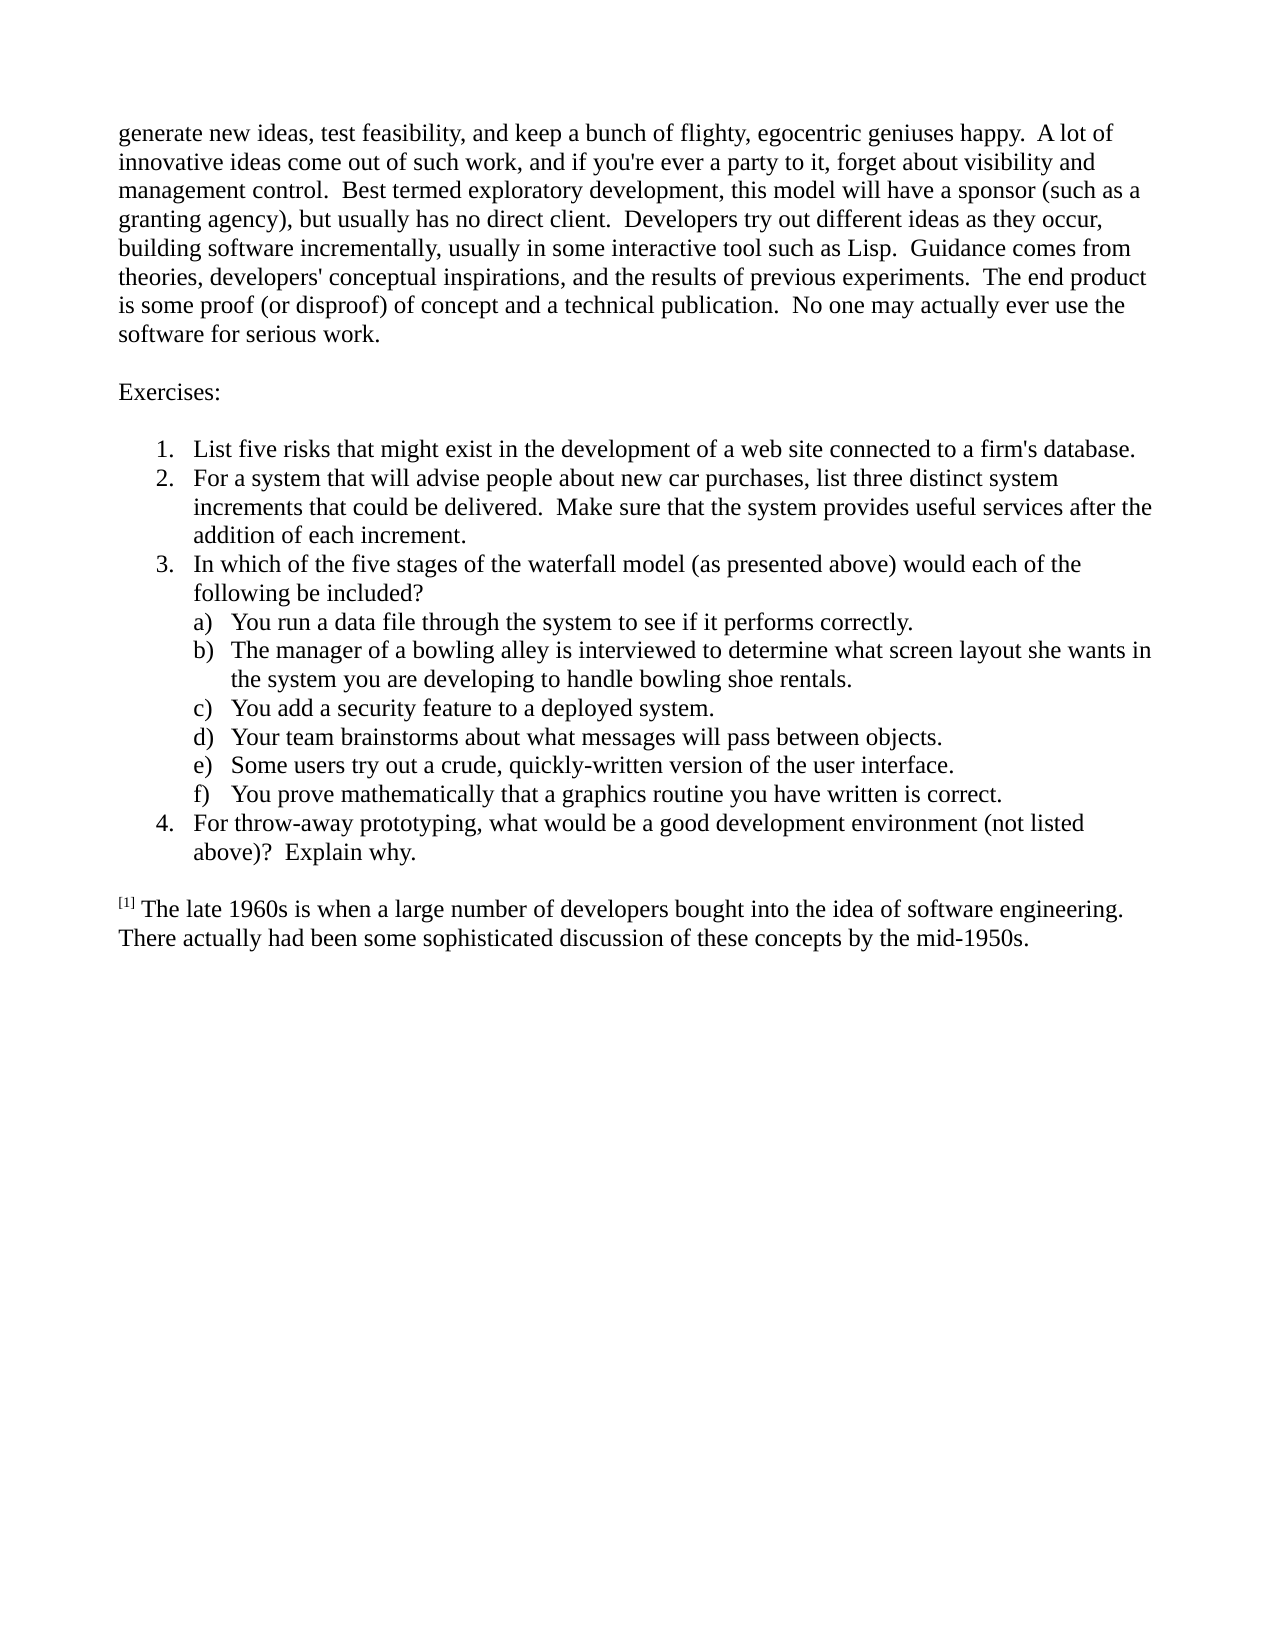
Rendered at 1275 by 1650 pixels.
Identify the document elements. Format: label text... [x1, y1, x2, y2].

list The manager of a bowling alley is interviewed to determine what screen layout she wants in the system you are developing to handle bowling shoe rentals. [193, 636, 1157, 693]
list You run a data file through the system to see if it performs correctly. [193, 607, 1157, 636]
list For a system that will advise people about new car purchases, list three distinct system increments that could be delivered. Make sure that the system provides useful services after the addition of each increment. [156, 463, 1157, 549]
list You prove mathematically that a graphics routine you have written is correct. [193, 779, 1157, 808]
list For throw-away prototyping, what would be a good development environment (not listed above)? Explain why. [156, 808, 1157, 866]
text [1] The late 1960s is when a large number of developers bought into the idea of software engineering. There actually had been some sophisticated discussion of these concepts by the mid-1950s. [118, 894, 1157, 952]
list Your team brainstorms about what messages will pass between objects. [193, 722, 1157, 751]
text generate new ideas, test feasibility, and keep a bunch of flighty, egocentric geniuses happy. A lot of innovative ideas come out of such work, and if you're ever a party to it, forget about visibility and management control. Best termed exploratory development, this model will have a sponsor (such as a granting agency), but usually has no direct client. Developers try out different ideas as they occur, building software incrementally, usually in some interactive tool such as Lisp. Guidance comes from theories, developers' conceptual inspirations, and the results of previous experiments. The end product is some proof (or disproof) of concept and a technical publication. No one may actually ever use the software for serious work. [118, 118, 1157, 348]
list Some users try out a crude, quickly-written version of the user interface. [193, 751, 1157, 779]
list In which of the five stages of the waterfall model (as presented above) would each of the following be included? [156, 549, 1157, 607]
list List five risks that might exist in the development of a web site connected to a firm's database. [156, 434, 1157, 463]
text Exercises: [118, 377, 1157, 406]
list You add a security feature to a deployed system. [193, 693, 1157, 722]
